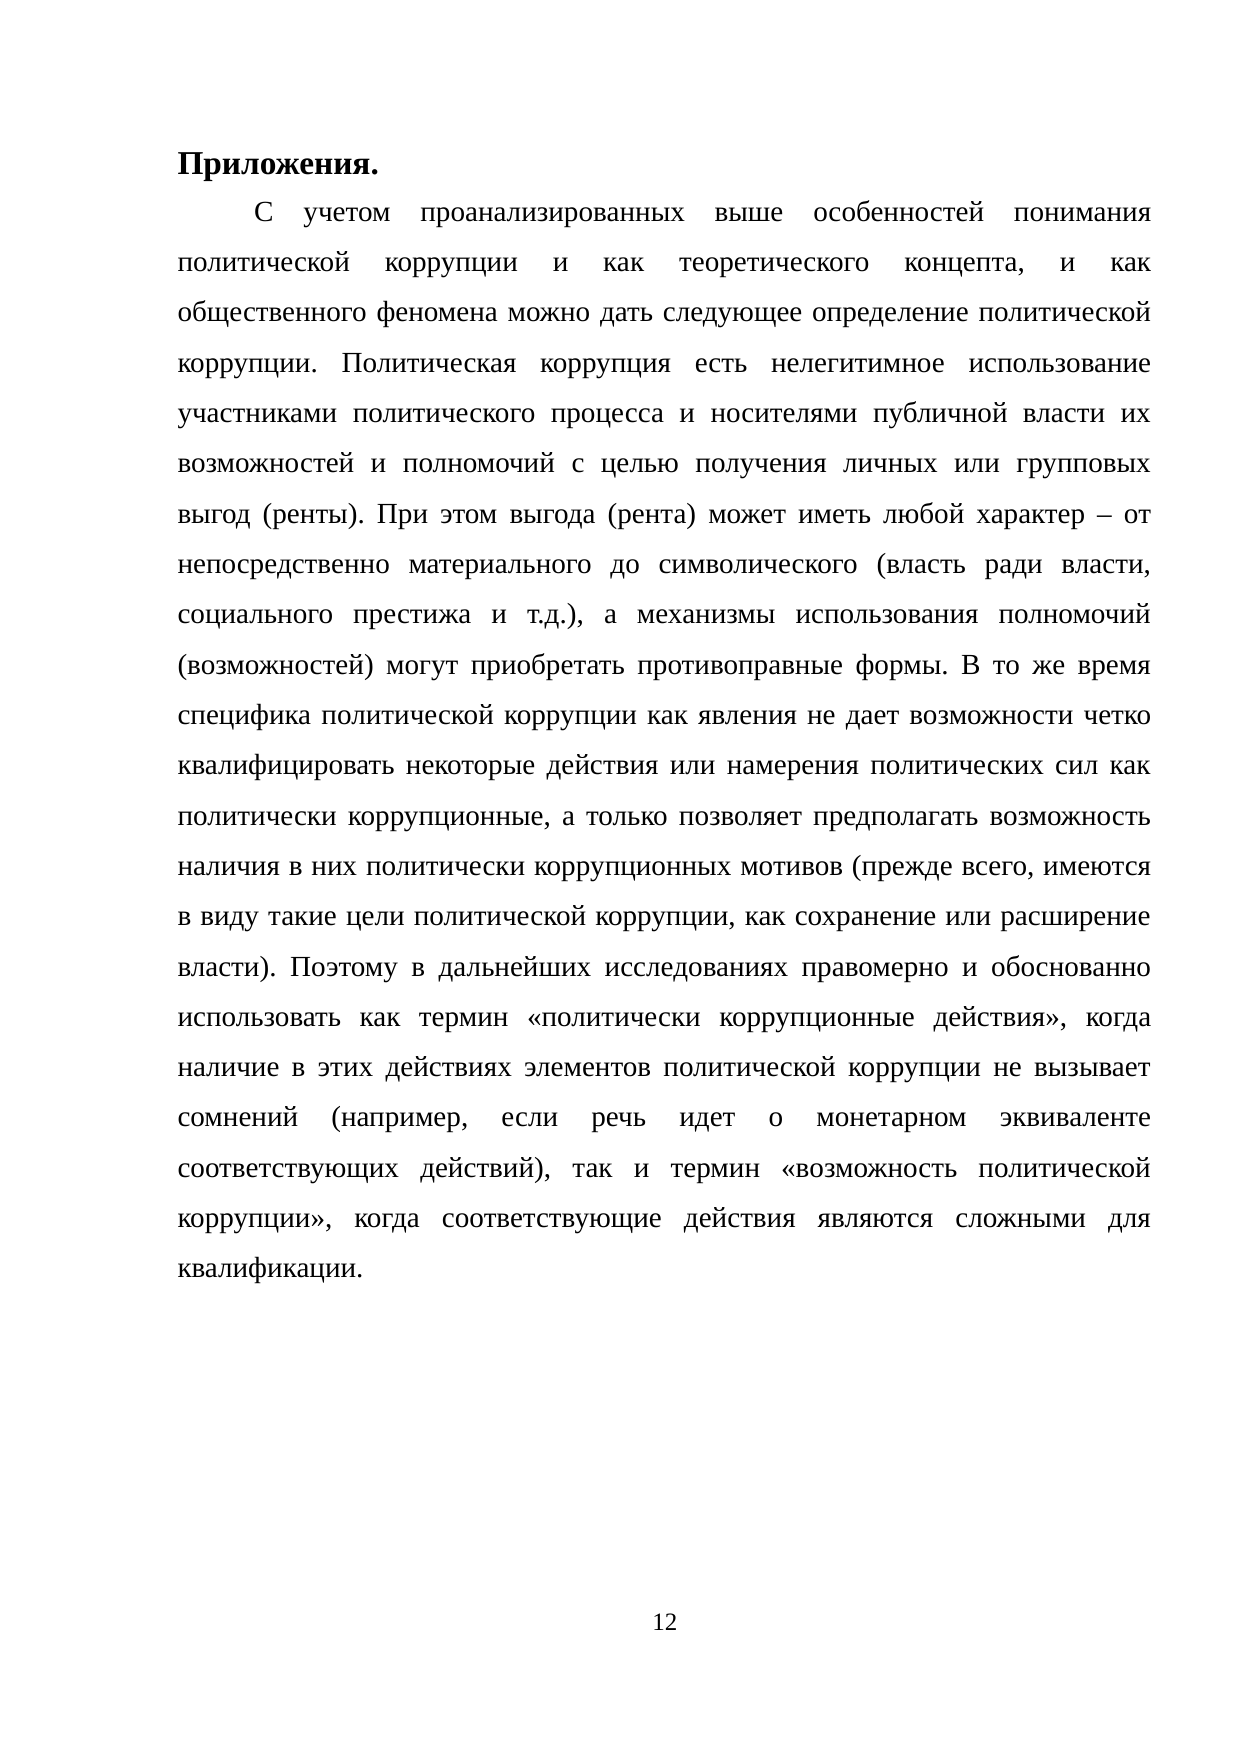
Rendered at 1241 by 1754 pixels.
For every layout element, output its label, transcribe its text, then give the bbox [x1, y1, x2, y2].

text С учетом проанализированных выше особенностей понимания политической коррупции и как теоретического концепта, и как общественного феномена можно дать следующее определение политической коррупции. Политическая коррупция есть нелегитимное использование участниками политического процесса и носителями публичной власти их возможностей и полномочий с целью получения личных или групповых выгод (ренты). При этом выгода (рента) может иметь любой характер – от непосредственно материального до символического (власть ради власти, социального престижа и т.д.), а механизмы использования полномочий (возможностей) могут приобретать противоправные формы. В то же время специфика политической коррупции как явления не дает возможности четко квалифицировать некоторые действия или намерения политических сил как политически коррупционные, а только позволяет предполагать возможность наличия в них политически коррупционных мотивов (прежде всего, имеются в виду такие цели политической коррупции, как сохранение или расширение власти). Поэтому в дальнейших исследованиях правомерно и обоснованно использовать как термин «политически коррупционные действия», когда наличие в этих действиях элементов политической коррупции не вызывает сомнений (например, если речь идет о монетарном эквиваленте соответствующих действий), так и термин «возможность политической коррупции», когда соответствующие действия являются сложными для квалификации. [177, 194, 1152, 1284]
subtitle Приложения. [177, 143, 1152, 181]
